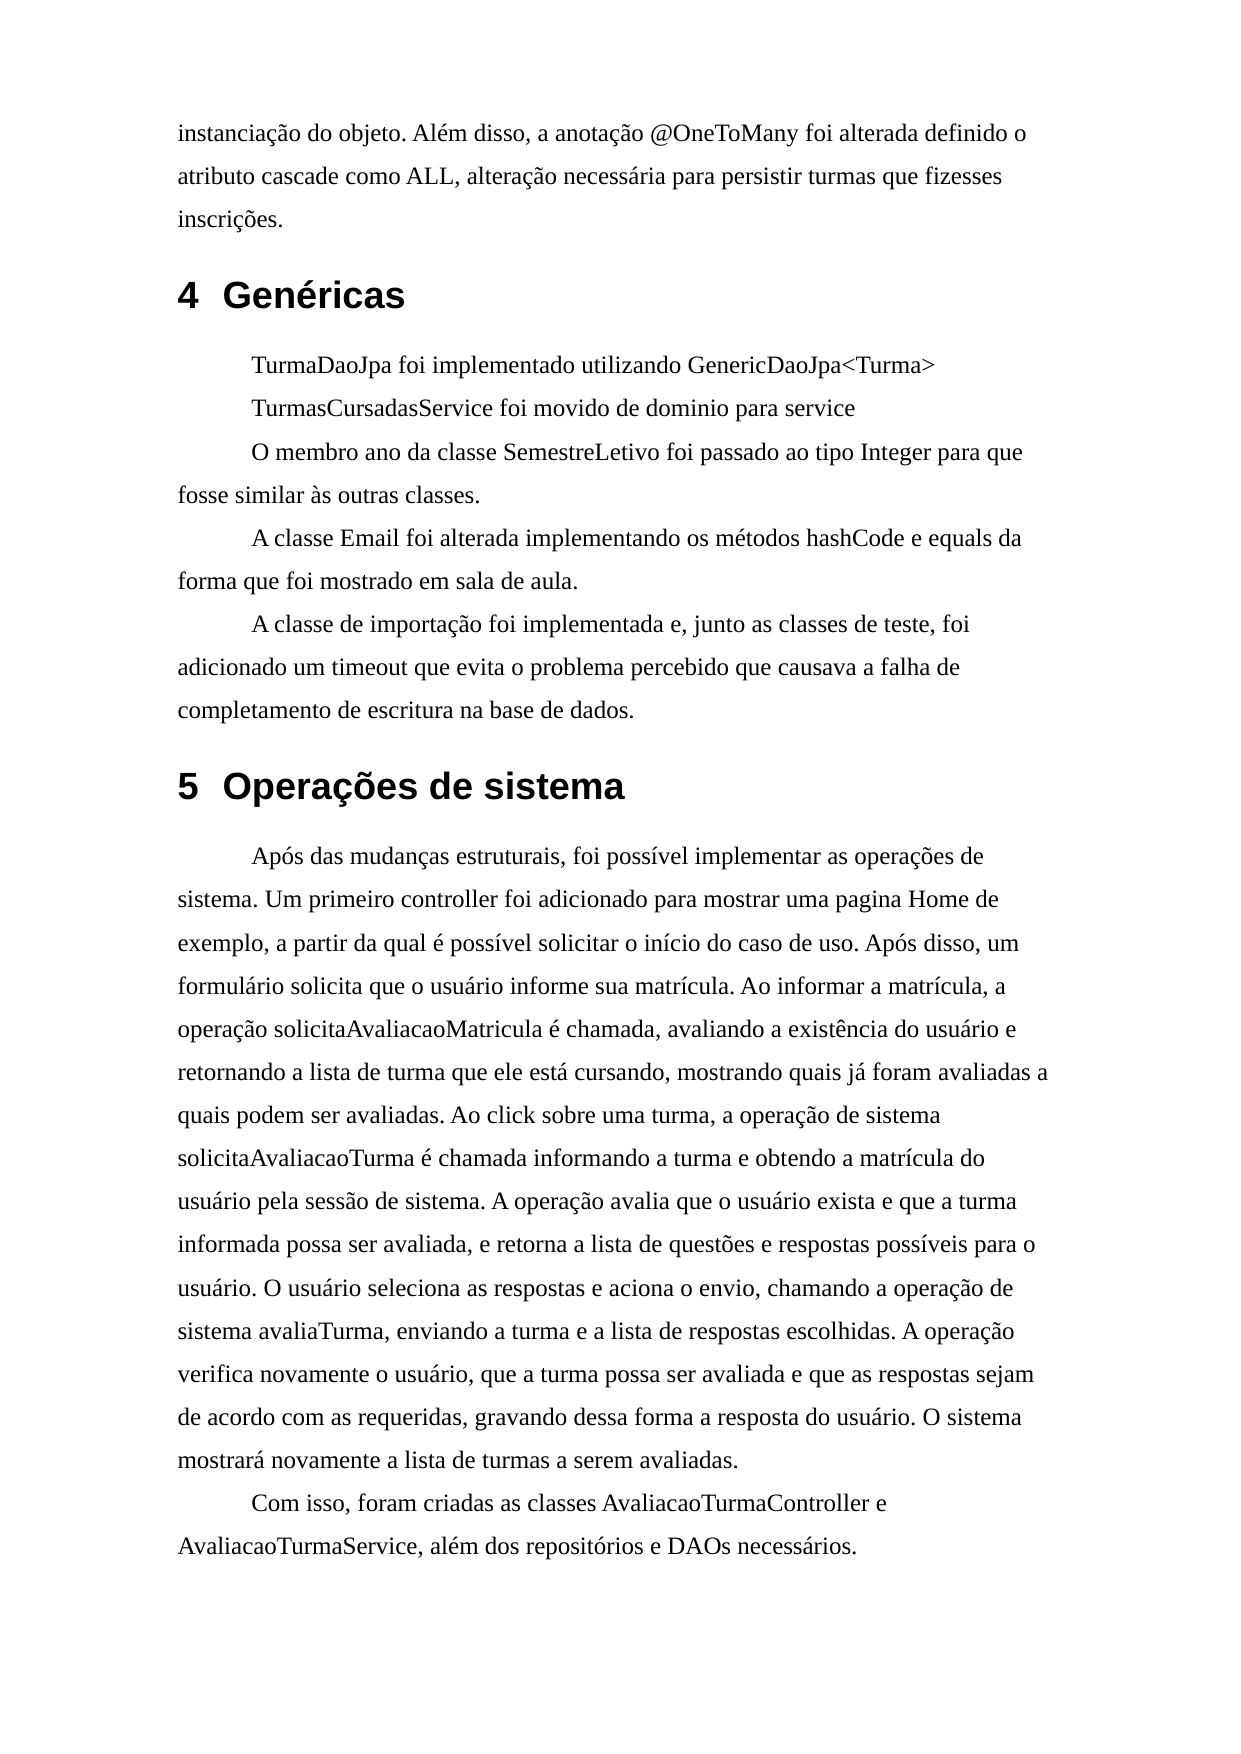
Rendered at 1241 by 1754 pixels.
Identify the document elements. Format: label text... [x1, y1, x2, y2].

text A classe Email foi alterada implementando os métodos hashCode e equals da forma que foi mostrado em sala de aula. [177, 523, 1063, 595]
subtitle Genéricas [177, 272, 1063, 316]
text instanciação do objeto. Além disso, a anotação @OneToMany foi alterada definido o atributo cascade como ALL, alteração necessária para persistir turmas que fizesses inscrições. [177, 118, 1063, 233]
text Após das mudanças estruturais, foi possível implementar as operações de sistema. Um primeiro controller foi adicionado para mostrar uma pagina Home de exemplo, a partir da qual é possível solicitar o início do caso de uso. Após disso, um formulário solicita que o usuário informe sua matrícula. Ao informar a matrícula, a operação solicitaAvaliacaoMatricula é chamada, avaliando a existência do usuário e retornando a lista de turma que ele está cursando, mostrando quais já foram avaliadas a quais podem ser avaliadas. Ao click sobre uma turma, a operação de sistema solicitaAvaliacaoTurma é chamada informando a turma e obtendo a matrícula do usuário pela sessão de sistema. A operação avalia que o usuário exista e que a turma informada possa ser avaliada, e retorna a lista de questões e respostas possíveis para o usuário. O usuário seleciona as respostas e aciona o envio, chamando a operação de sistema avaliaTurma, enviando a turma e a lista de respostas escolhidas. A operação verifica novamente o usuário, que a turma possa ser avaliada e que as respostas sejam de acordo com as requeridas, gravando dessa forma a resposta do usuário. O sistema mostrará novamente a lista de turmas a serem avaliadas. [177, 841, 1063, 1474]
text O membro ano da classe SemestreLetivo foi passado ao tipo Integer para que fosse similar às outras classes. [177, 437, 1063, 508]
text A classe de importação foi implementada e, junto as classes de teste, foi adicionado um timeout que evita o problema percebido que causava a falha de completamento de escritura na base de dados. [177, 609, 1063, 724]
text TurmasCursadasService foi movido de dominio para service [177, 393, 1063, 422]
text TurmaDaoJpa foi implementado utilizando GenericDaoJpa<Turma> [177, 350, 1063, 379]
text Com isso, foram criadas as classes AvaliacaoTurmaController e AvaliacaoTurmaService, além dos repositórios e DAOs necessários. [177, 1488, 1063, 1560]
subtitle Operações de sistema [177, 763, 1063, 807]
